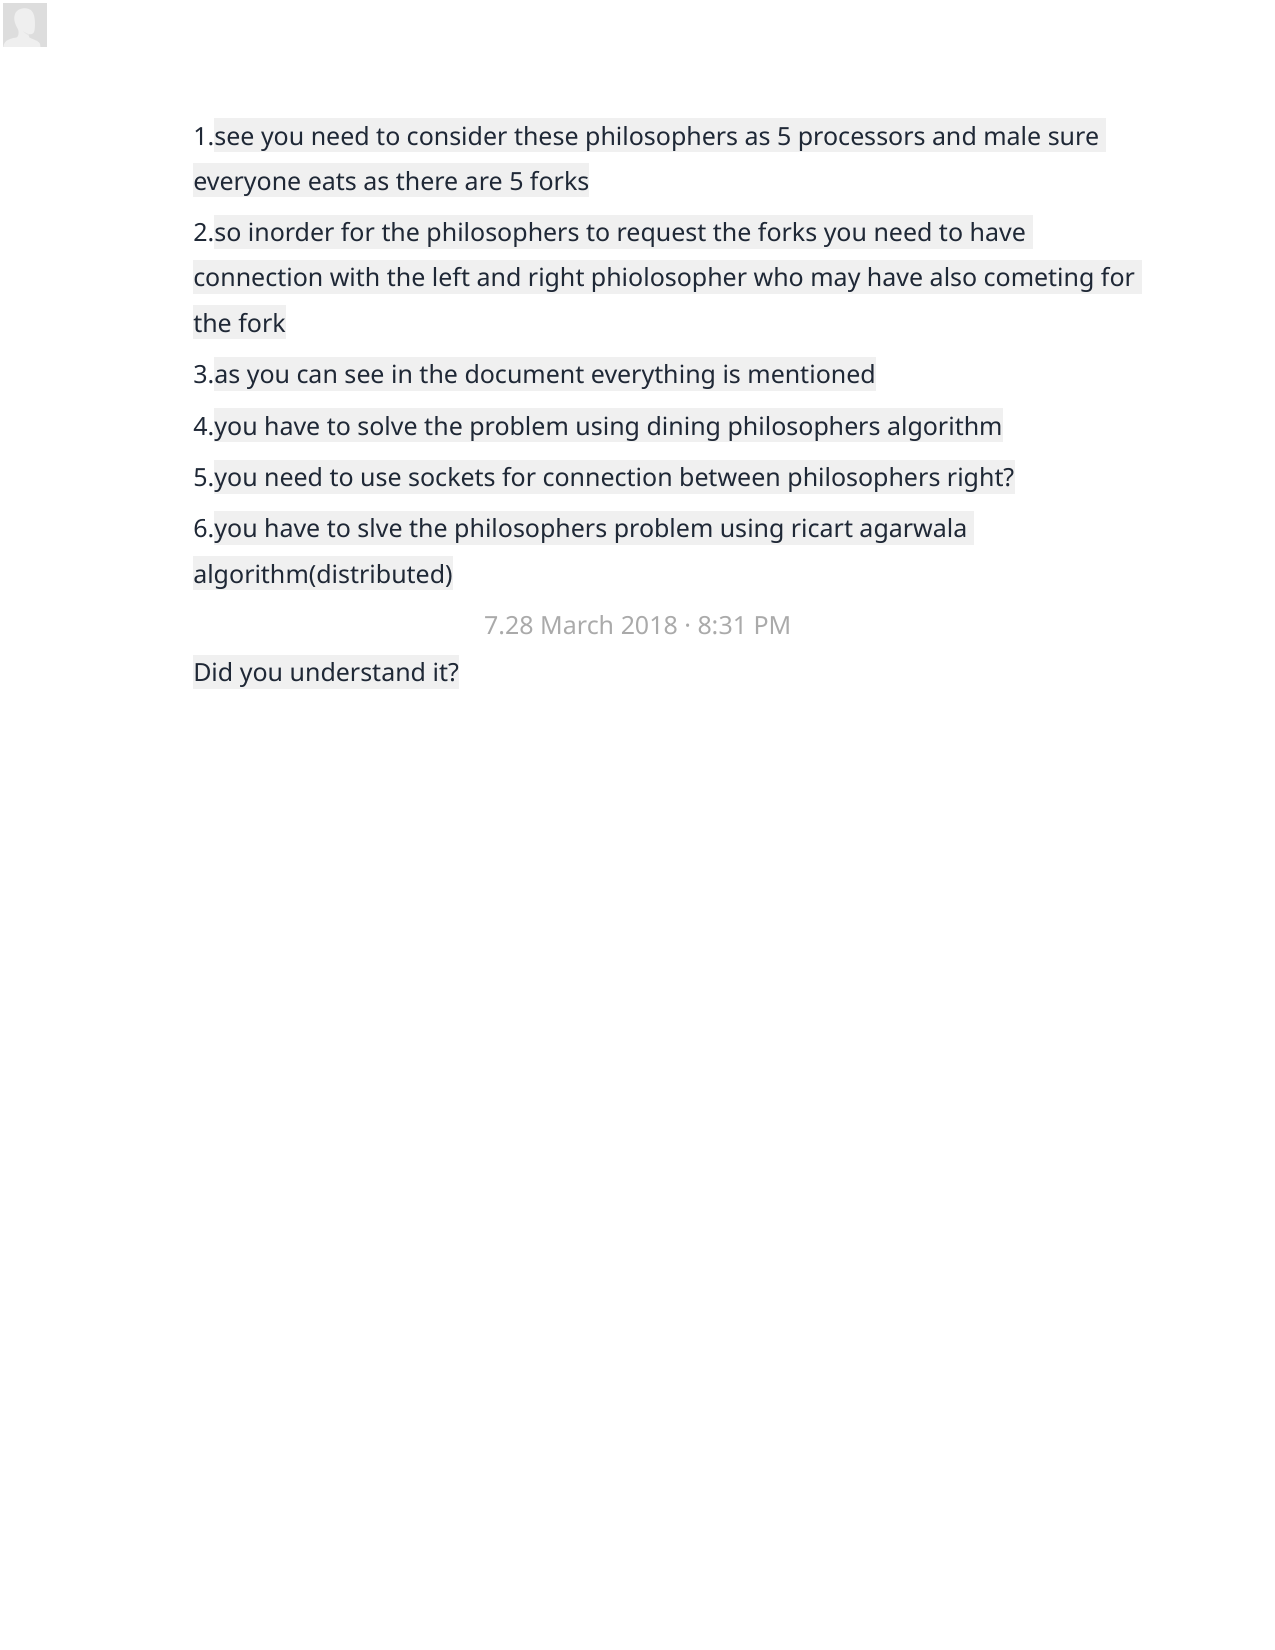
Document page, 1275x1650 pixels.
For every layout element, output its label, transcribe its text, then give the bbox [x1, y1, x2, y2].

list Did you understand it? [193, 655, 1157, 689]
list see you need to consider these philosophers as 5 processors and male sure everyone eats as there are 5 forks [193, 118, 1157, 197]
list you have to slve the philosophers problem using ricart agarwala algorithm(distributed) [193, 511, 1157, 590]
list 28 March 2018 · 8:31 PM [118, 608, 1157, 642]
picture [3, 3, 47, 47]
list so inorder for the philosophers to request the forks you need to have connection with the left and right phiolosopher who may have also cometing for the fork [193, 215, 1157, 339]
list as you can see in the document everything is mentioned [193, 357, 1157, 391]
list you have to solve the problem using dining philosophers algorithm [193, 408, 1157, 442]
list you need to use sockets for connection between philosophers right? [193, 459, 1157, 494]
